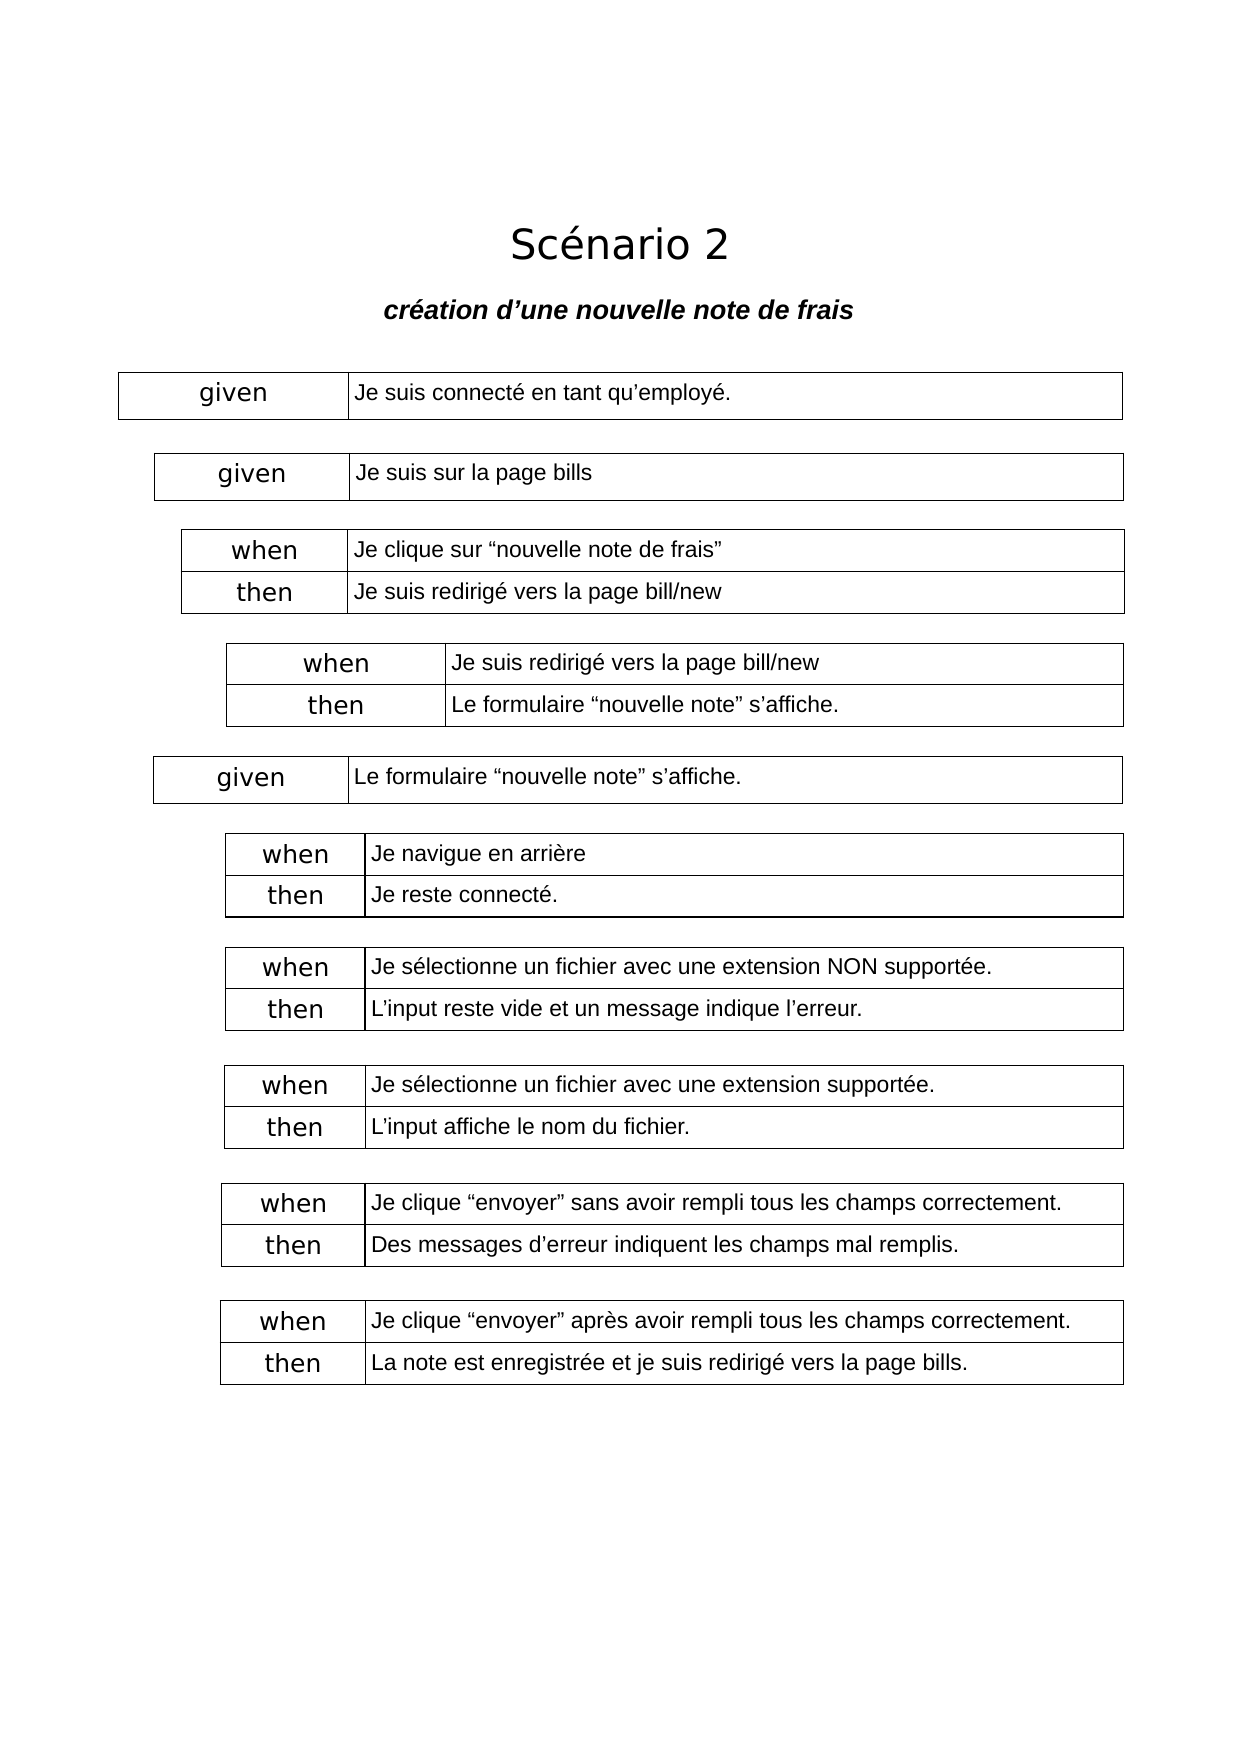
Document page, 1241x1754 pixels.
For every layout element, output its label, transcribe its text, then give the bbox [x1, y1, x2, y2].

table_header Je sélectionne un fichier avec une extension supportée. [366, 1066, 1123, 1106]
table_cell La note est enregistrée et je suis redirigé vers la page bills. [366, 1343, 1123, 1384]
table_cell then [222, 1225, 364, 1266]
table_header when [225, 1066, 365, 1106]
table_header Je clique “envoyer” après avoir rempli tous les champs correctement. [366, 1301, 1123, 1342]
subtitle création d’une nouvelle note de frais [118, 294, 1122, 326]
table_header Je suis sur la page bills [350, 454, 1123, 499]
table_header when [222, 1184, 364, 1224]
table_header when [221, 1301, 365, 1342]
table_header Le formulaire “nouvelle note” s’affiche. [349, 757, 1122, 803]
table_cell then [227, 685, 445, 726]
table_cell then [182, 572, 347, 613]
table_header when [182, 530, 347, 571]
table_cell Des messages d’erreur indiquent les champs mal remplis. [366, 1225, 1123, 1266]
table_cell L’input affiche le nom du fichier. [366, 1107, 1123, 1148]
table_cell Le formulaire “nouvelle note” s’affiche. [446, 685, 1123, 726]
table_header when [227, 644, 445, 684]
table_header Je sélectionne un fichier avec une extension NON supportée. [366, 948, 1123, 988]
table_cell then [226, 876, 364, 916]
table_header when [226, 834, 364, 875]
table_header given [155, 454, 349, 499]
table_cell Je reste connecté. [366, 876, 1123, 916]
table_header Je clique sur “nouvelle note de frais” [348, 530, 1124, 571]
table_cell then [226, 989, 364, 1030]
subtitle Scénario 2 [118, 221, 1122, 269]
table_header given [154, 757, 348, 803]
table_cell L’input reste vide et un message indique l’erreur. [366, 989, 1123, 1030]
table_header given [119, 373, 348, 418]
table_header when [226, 948, 364, 988]
table_header Je clique “envoyer” sans avoir rempli tous les champs correctement. [366, 1184, 1123, 1224]
table_cell then [225, 1107, 365, 1148]
table_cell Je suis redirigé vers la page bill/new [348, 572, 1124, 613]
table_header Je suis connecté en tant qu’employé. [349, 373, 1122, 418]
table_cell then [221, 1343, 365, 1384]
table_header Je suis redirigé vers la page bill/new [446, 644, 1123, 684]
table_header Je navigue en arrière [366, 834, 1123, 875]
